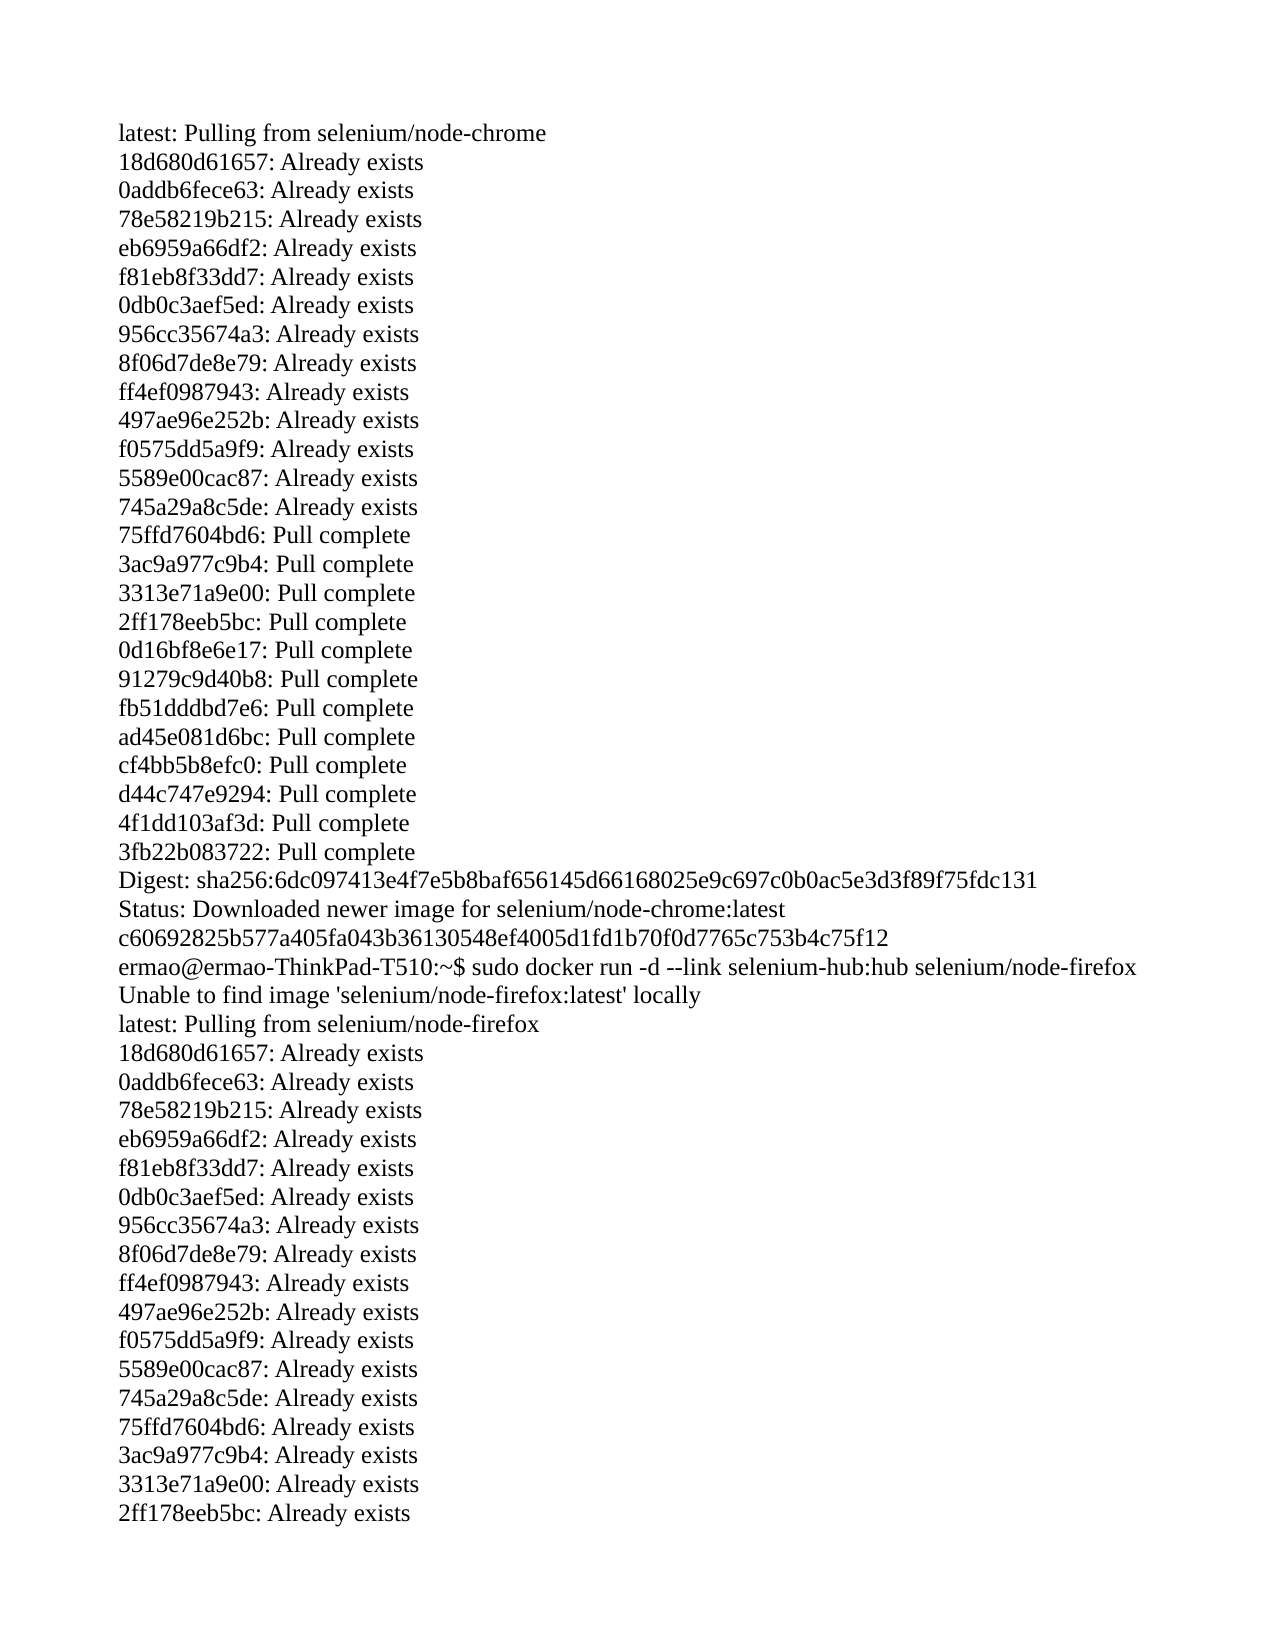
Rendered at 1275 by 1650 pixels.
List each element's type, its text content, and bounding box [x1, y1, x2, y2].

text 0db0c3aef5ed: Already exists [118, 1182, 1157, 1211]
text 3313e71a9e00: Already exists [118, 1469, 1157, 1498]
text ad45e081d6bc: Pull complete [118, 722, 1157, 751]
text 18d680d61657: Already exists [118, 147, 1157, 176]
text 745a29a8c5de: Already exists [118, 492, 1157, 521]
text d44c747e9294: Pull complete [118, 779, 1157, 808]
text f81eb8f33dd7: Already exists [118, 262, 1157, 291]
text Digest: sha256:6dc097413e4f7e5b8baf656145d66168025e9c697c0b0ac5e3d3f89f75fdc131 [118, 866, 1157, 894]
text 78e58219b215: Already exists [118, 204, 1157, 233]
text 0db0c3aef5ed: Already exists [118, 291, 1157, 319]
text ermao@ermao-ThinkPad-T510:~$ sudo docker run -d --link selenium-hub:hub selenium/node-firefox [118, 952, 1157, 981]
text f0575dd5a9f9: Already exists [118, 434, 1157, 463]
text f81eb8f33dd7: Already exists [118, 1153, 1157, 1182]
text latest: Pulling from selenium/node-firefox [118, 1009, 1157, 1038]
text 75ffd7604bd6: Already exists [118, 1412, 1157, 1441]
text fb51dddbd7e6: Pull complete [118, 693, 1157, 722]
text latest: Pulling from selenium/node-chrome [118, 118, 1157, 147]
text c60692825b577a405fa043b36130548ef4005d1fd1b70f0d7765c753b4c75f12 [118, 923, 1157, 952]
text 8f06d7de8e79: Already exists [118, 1239, 1157, 1268]
text 5589e00cac87: Already exists [118, 463, 1157, 492]
text 0d16bf8e6e17: Pull complete [118, 636, 1157, 664]
text 91279c9d40b8: Pull complete [118, 664, 1157, 693]
text 4f1dd103af3d: Pull complete [118, 808, 1157, 837]
text eb6959a66df2: Already exists [118, 1124, 1157, 1153]
text 0addb6fece63: Already exists [118, 1067, 1157, 1096]
text ff4ef0987943: Already exists [118, 1268, 1157, 1297]
text 18d680d61657: Already exists [118, 1038, 1157, 1067]
text f0575dd5a9f9: Already exists [118, 1326, 1157, 1354]
text ff4ef0987943: Already exists [118, 377, 1157, 406]
text 75ffd7604bd6: Pull complete [118, 521, 1157, 549]
text 956cc35674a3: Already exists [118, 1211, 1157, 1239]
text 0addb6fece63: Already exists [118, 176, 1157, 204]
text 8f06d7de8e79: Already exists [118, 348, 1157, 377]
text eb6959a66df2: Already exists [118, 233, 1157, 262]
text 78e58219b215: Already exists [118, 1096, 1157, 1124]
text 2ff178eeb5bc: Already exists [118, 1498, 1157, 1527]
text 3ac9a977c9b4: Already exists [118, 1441, 1157, 1469]
text 497ae96e252b: Already exists [118, 406, 1157, 434]
text 745a29a8c5de: Already exists [118, 1383, 1157, 1412]
text 3313e71a9e00: Pull complete [118, 578, 1157, 607]
text 497ae96e252b: Already exists [118, 1297, 1157, 1326]
text Status: Downloaded newer image for selenium/node-chrome:latest [118, 894, 1157, 923]
text 3fb22b083722: Pull complete [118, 837, 1157, 866]
text 5589e00cac87: Already exists [118, 1354, 1157, 1383]
text 2ff178eeb5bc: Pull complete [118, 607, 1157, 636]
text cf4bb5b8efc0: Pull complete [118, 751, 1157, 779]
text Unable to find image 'selenium/node-firefox:latest' locally [118, 981, 1157, 1009]
text 956cc35674a3: Already exists [118, 319, 1157, 348]
text 3ac9a977c9b4: Pull complete [118, 549, 1157, 578]
